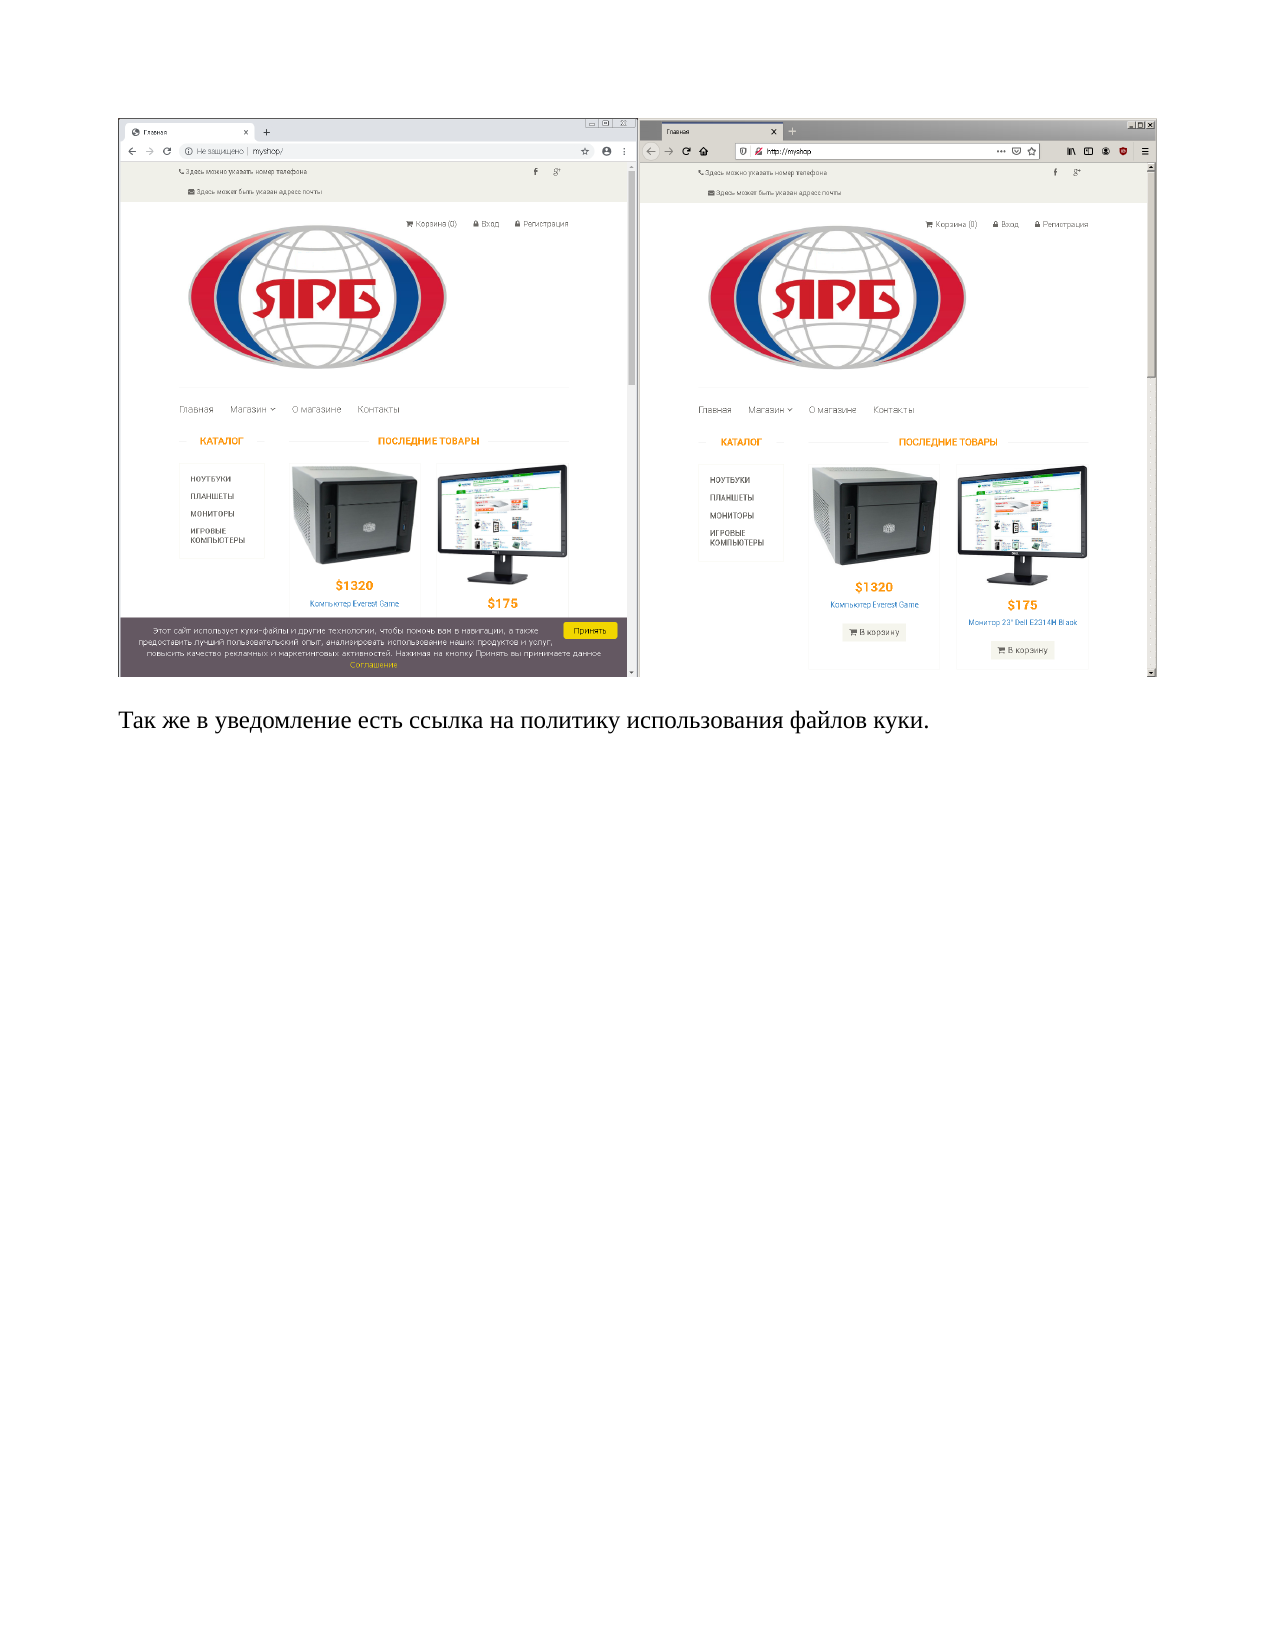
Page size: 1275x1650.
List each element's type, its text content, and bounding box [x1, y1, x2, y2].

picture [118, 118, 1157, 677]
text Так же в уведомление есть ссылка на политику использования файлов куки. [118, 705, 1157, 734]
